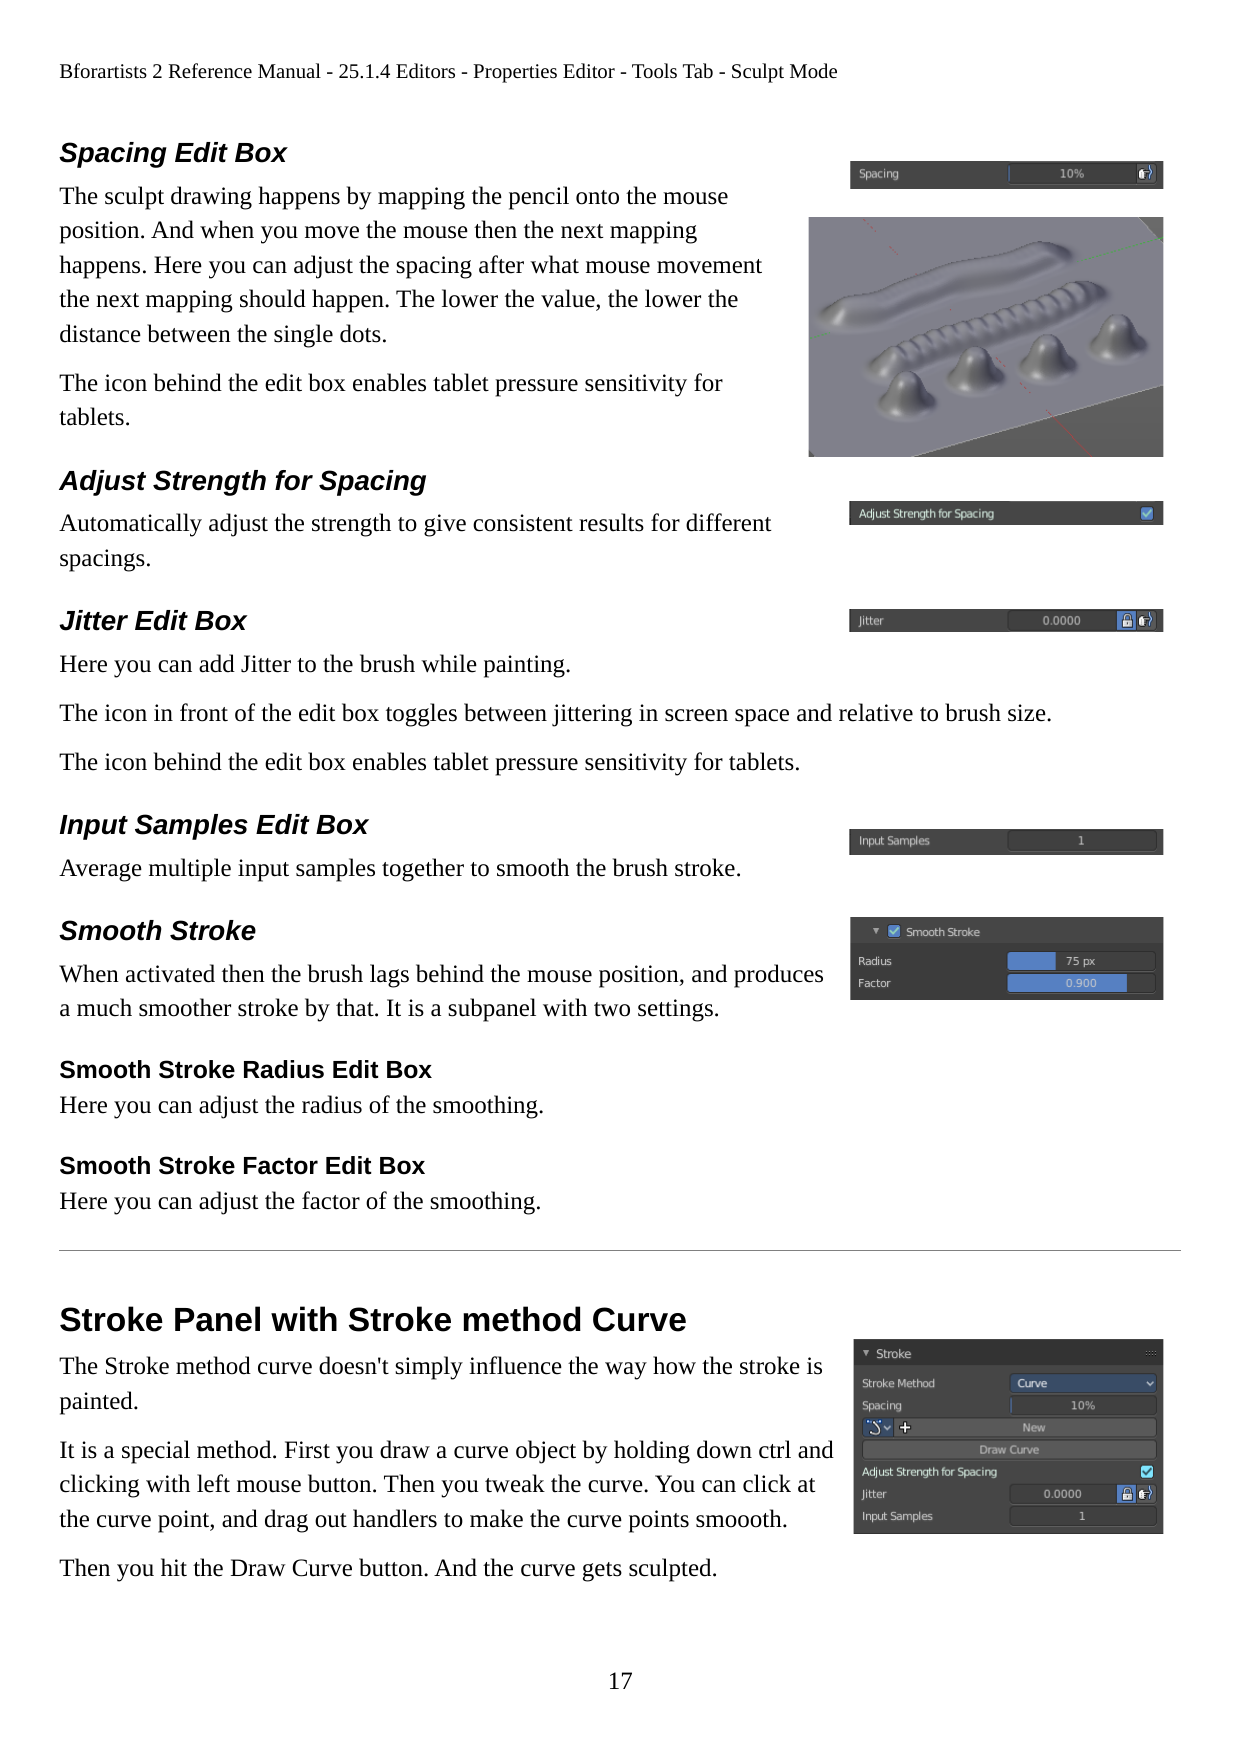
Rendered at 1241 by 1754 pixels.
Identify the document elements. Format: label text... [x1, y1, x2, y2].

subtitle Spacing Edit Box [59, 137, 1181, 168]
subtitle Smooth Stroke [59, 914, 1181, 946]
text When activated then the brush lags behind the mouse position, and produces a much smoother stroke by that. It is a subpanel with two settings. [59, 959, 1181, 1022]
text Then you hit the Draw Curve button. And the curve gets sculpted. [59, 1553, 1181, 1582]
text The icon in front of the edit box toggles between jittering in screen space and relative to brush size. [59, 698, 1181, 727]
picture [849, 501, 1164, 525]
text It is a special method. First you draw a curve object by holding down ctrl and clicking with left mouse button. Then you tweak the curve. You can click at the curve point, and drag out handlers to make the curve points smoooth. [59, 1435, 853, 1532]
subtitle Smooth Stroke Radius Edit Box [59, 1055, 1181, 1083]
picture [853, 1339, 1164, 1534]
text Automatically adjust the strength to give consistent results for different spacings. [59, 508, 1181, 572]
subtitle Smooth Stroke Factor Edit Box [59, 1151, 1181, 1180]
text The icon behind the edit box enables tablet pressure sensitivity for tablets. [59, 747, 1181, 776]
subtitle Adjust Strength for Spacing [59, 464, 1181, 496]
subtitle Input Samples Edit Box [59, 808, 1181, 840]
picture [849, 609, 1164, 632]
picture [808, 217, 1164, 457]
subtitle Stroke Panel with Stroke method Curve [59, 1300, 1181, 1339]
text The icon behind the edit box enables tablet pressure sensitivity for tablets. [59, 368, 808, 431]
picture [849, 829, 1164, 855]
text The Stroke method curve doesn't simply influence the way how the stroke is painted. [59, 1351, 853, 1414]
picture [850, 917, 1164, 1000]
text The sculpt drawing happens by mapping the pencil onto the mouse position. And when you move the mouse then the next mapping happens. Here you can adjust the spacing after what mouse movement the next mapping should happen. The lower the value, the lower the distance between the single dots. [59, 181, 1181, 348]
subtitle Jitter Edit Box [59, 604, 1181, 636]
picture [850, 161, 1164, 189]
text Here you can adjust the radius of the smoothing. [59, 1090, 1181, 1118]
text Average multiple input samples together to smooth the brush stroke. [59, 853, 1181, 882]
text Here you can add Jitter to the brush while painting. [59, 649, 1181, 678]
text Here you can adjust the factor of the smoothing. [59, 1186, 1181, 1215]
